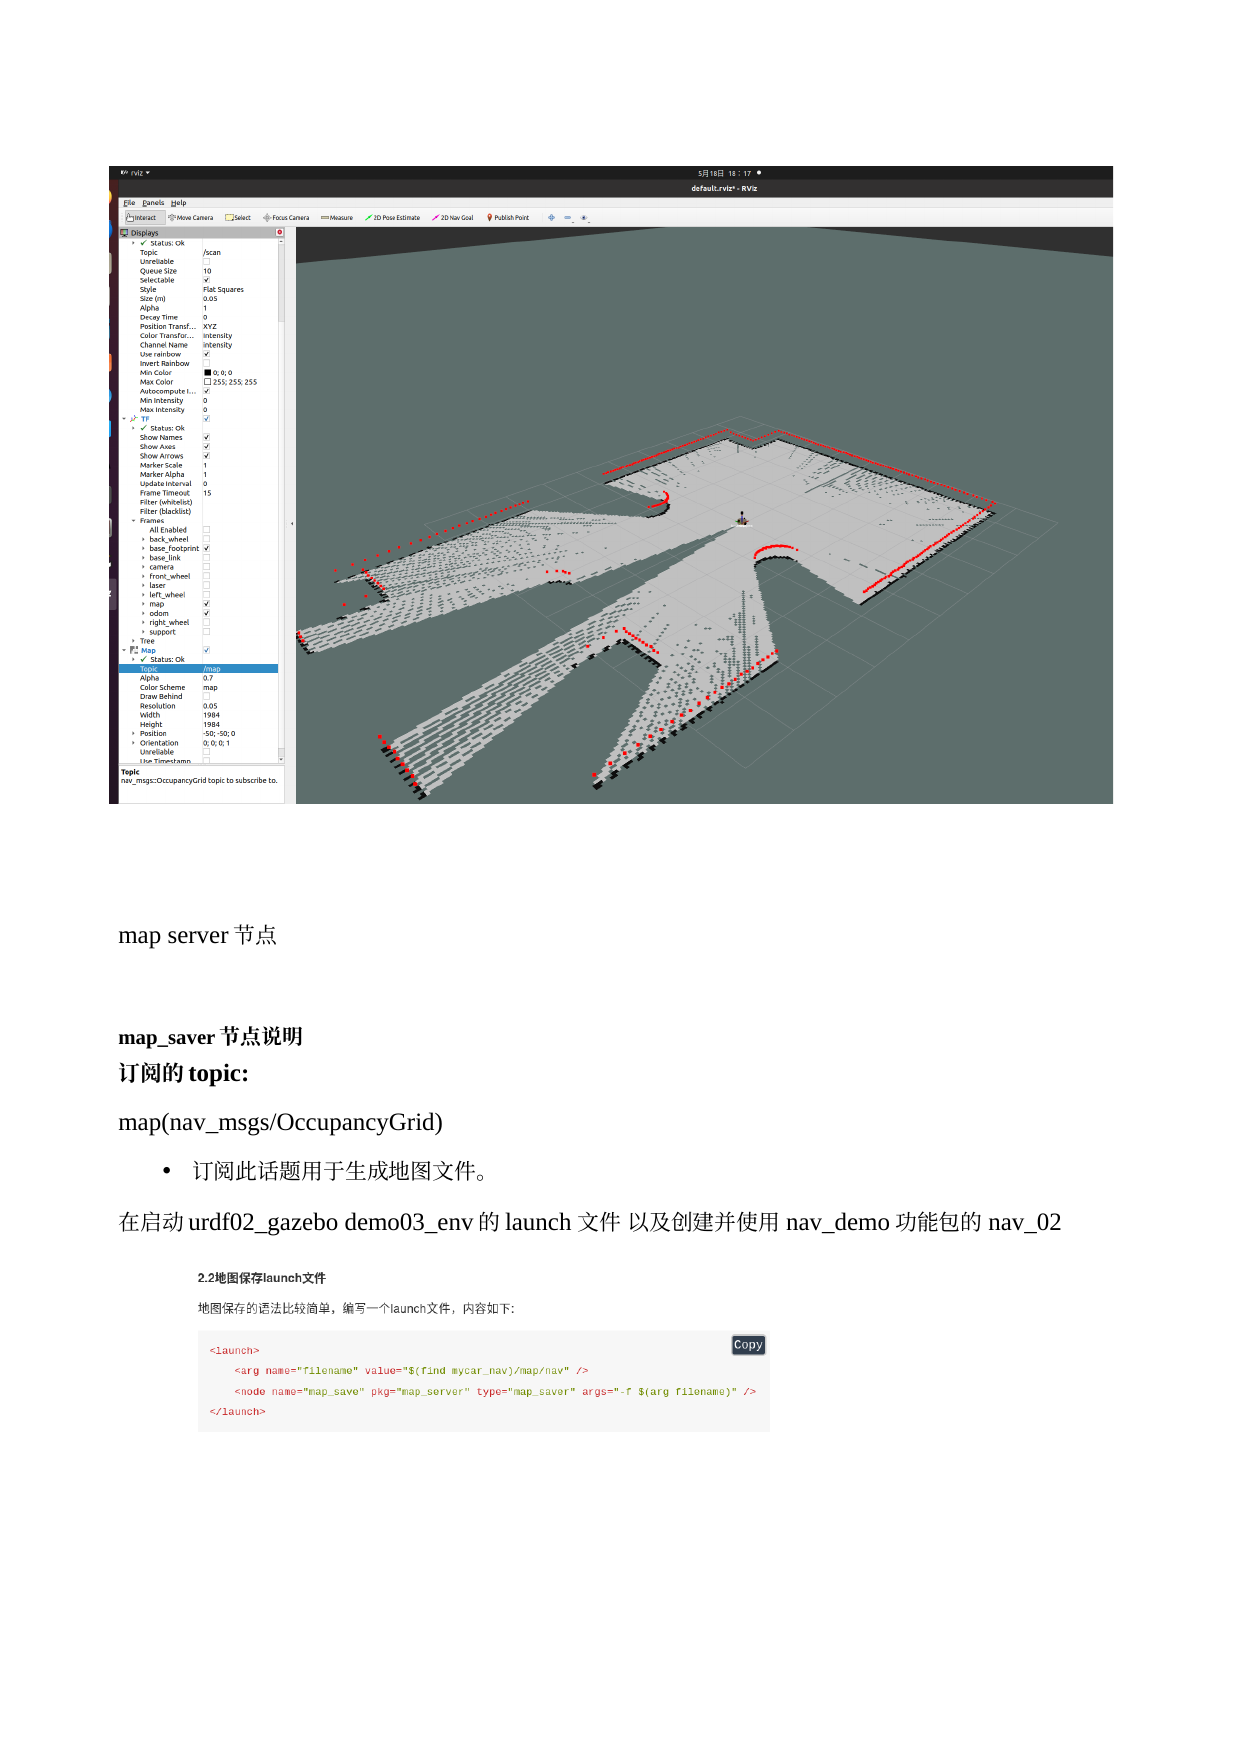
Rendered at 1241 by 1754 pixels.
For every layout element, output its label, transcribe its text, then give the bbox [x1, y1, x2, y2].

subtitle map_saver节点说明 [118, 1020, 1122, 1050]
picture [109, 166, 1114, 804]
text 订阅的topic: [118, 1056, 1122, 1088]
text map server节点 [118, 919, 1122, 950]
picture [158, 1255, 789, 1442]
list 订阅此话题用于生成地图文件。 [162, 1154, 1122, 1186]
text map(nav_msgs/OccupancyGrid) [118, 1107, 1122, 1136]
text 在启动urdf02_gazebo demo03_env的launch 文件 以及创建并使用 nav_demo功能包的 nav_02 [118, 1205, 1122, 1237]
